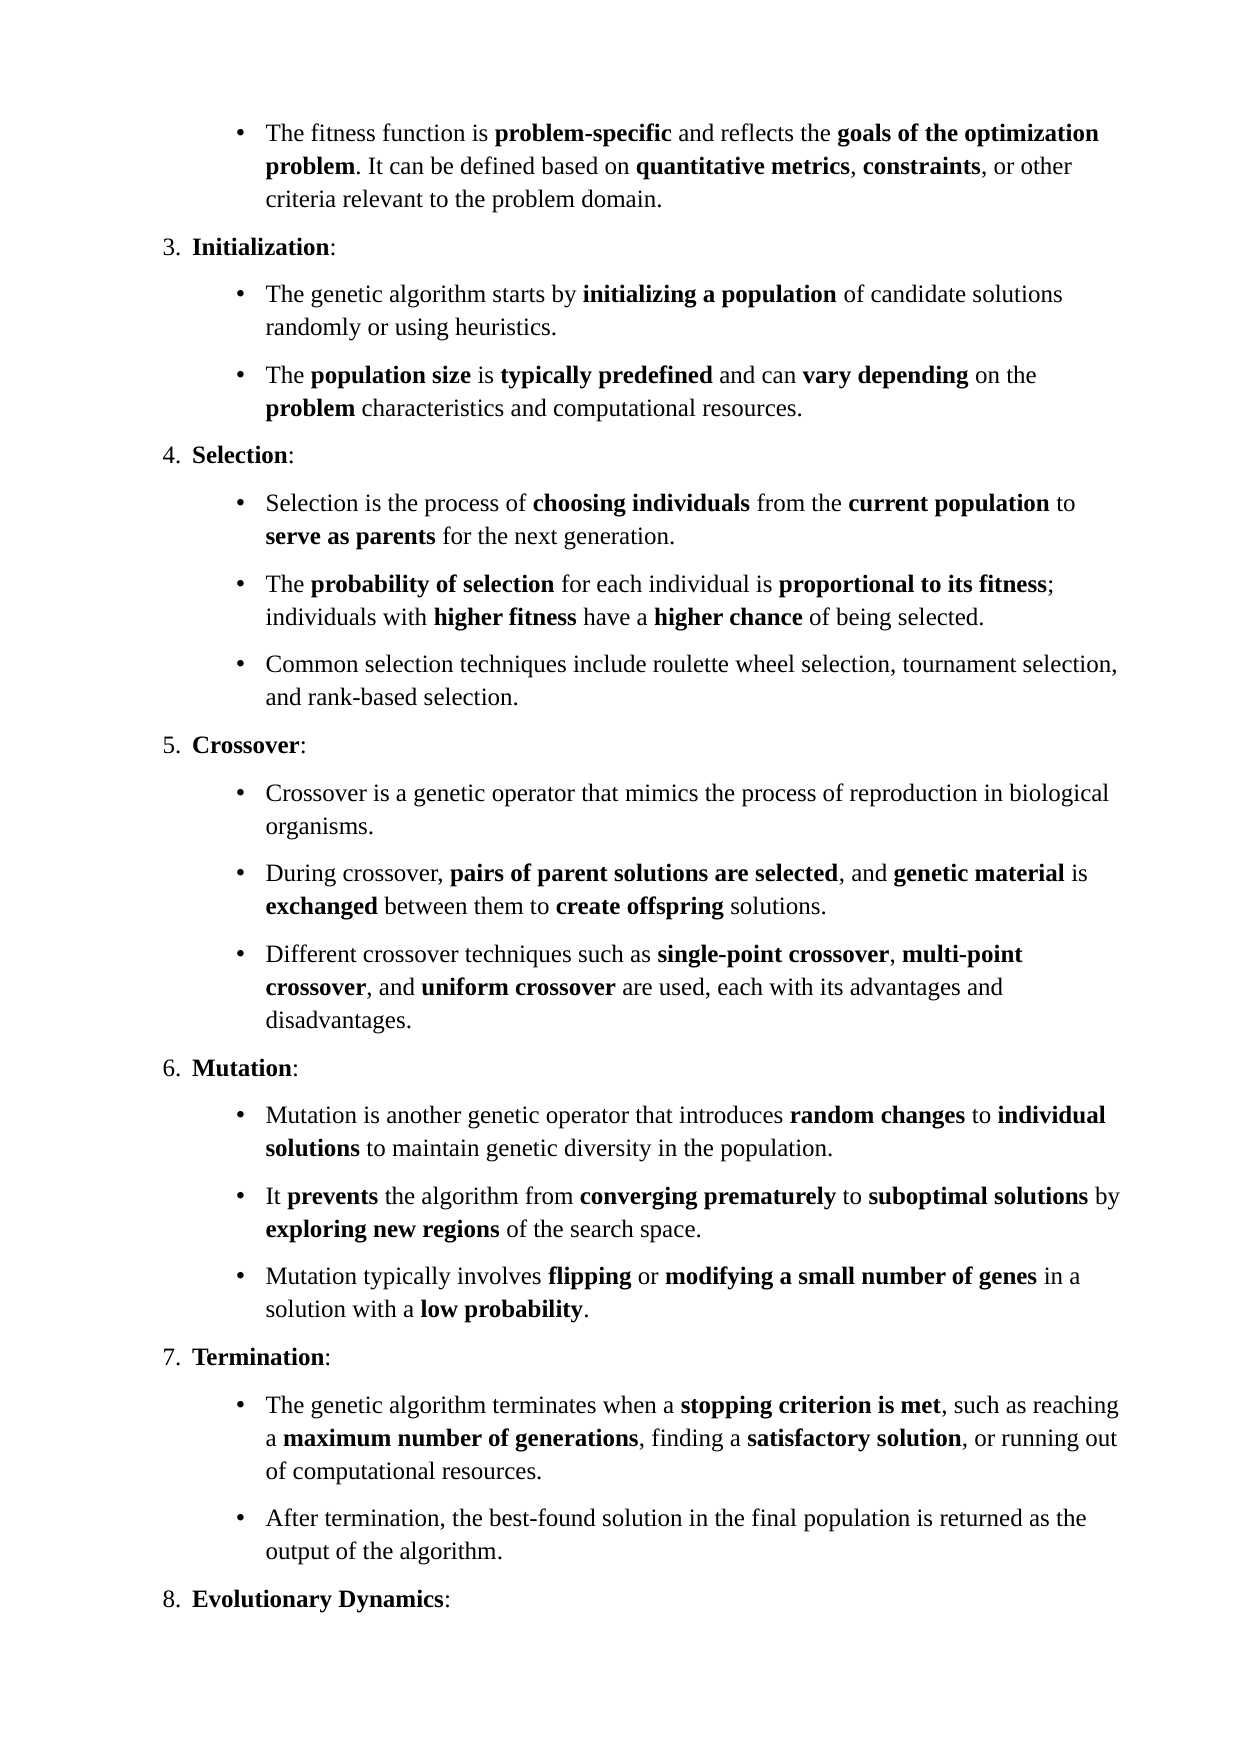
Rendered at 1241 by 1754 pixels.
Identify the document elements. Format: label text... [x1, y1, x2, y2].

list Selection: [162, 441, 1122, 469]
list After termination, the best-found solution in the final population is returned as the output of the algorithm. [236, 1503, 1122, 1565]
list Mutation is another genetic operator that introduces random changes to individual solutions to maintain genetic diversity in the population. [236, 1100, 1122, 1162]
list Mutation typically involves flipping or modifying a small number of genes in a solution with a low probability. [236, 1261, 1122, 1323]
list During crossover, pairs of parent solutions are selected, and genetic material is exchanged between them to create offspring solutions. [236, 858, 1122, 920]
list Termination: [162, 1342, 1122, 1371]
list The genetic algorithm starts by initializing a population of candidate solutions randomly or using heuristics. [236, 279, 1122, 341]
list The genetic algorithm terminates when a stopping criterion is met, such as reaching a maximum number of generations, finding a satisfactory solution, or running out of computational resources. [236, 1390, 1122, 1484]
list The population size is typically predefined and can vary depending on the problem characteristics and computational resources. [236, 360, 1122, 422]
list Mutation: [162, 1053, 1122, 1081]
list Common selection techniques include roulette wheel selection, tournament selection, and rank-based selection. [236, 649, 1122, 711]
list Selection is the process of choosing individuals from the current population to serve as parents for the next generation. [236, 488, 1122, 550]
list Crossover: [162, 730, 1122, 759]
list The fitness function is problem-specific and reflects the goals of the optimization problem. It can be defined based on quantitative metrics, constraints, or other criteria relevant to the problem domain. [236, 118, 1122, 213]
list The probability of selection for each individual is proportional to its fitness; individuals with higher fitness have a higher chance of being selected. [236, 569, 1122, 631]
list Crossover is a genetic operator that mimics the process of reproduction in biological organisms. [236, 778, 1122, 839]
list It prevents the algorithm from converging prematurely to suboptimal solutions by exploring new regions of the search space. [236, 1181, 1122, 1243]
list Different crossover techniques such as single-point crossover, multi-point crossover, and uniform crossover are used, each with its advantages and disadvantages. [236, 939, 1122, 1034]
list Evolutionary Dynamics: [162, 1584, 1122, 1613]
list Initialization: [162, 232, 1122, 261]
